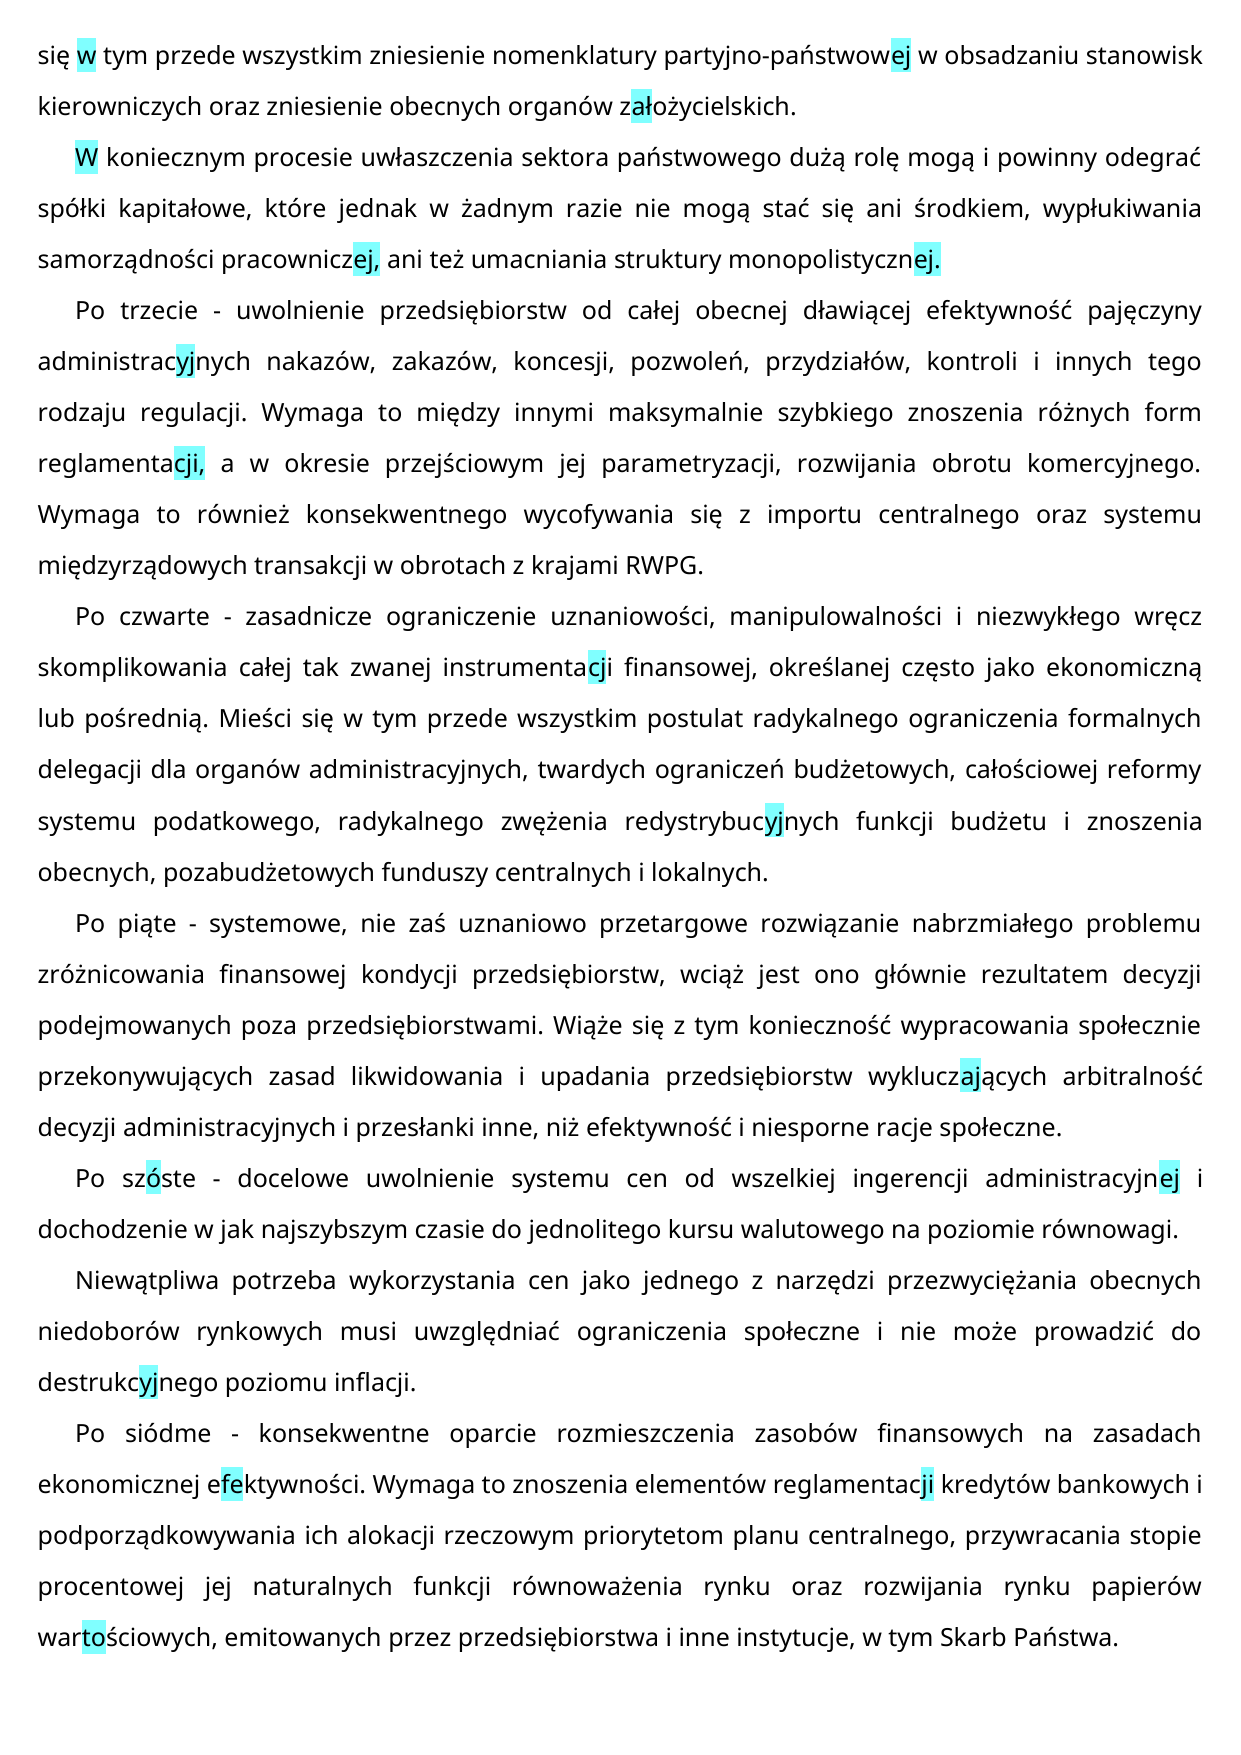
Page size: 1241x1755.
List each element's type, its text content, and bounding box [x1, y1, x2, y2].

text Po szóste - docelowe uwolnienie systemu cen od wszelkiej ingerencji administracyjnej i dochodzenie w jak najszybszym czasie do jednolitego kursu walutowego na poziomie równowagi. [37, 1160, 1203, 1246]
text Po czwarte - zasadnicze ograniczenie uznaniowości, manipulowalności i niezwykłego wręcz skomplikowania całej tak zwanej instrumentacji finansowej, określanej często jako ekonomiczną lub pośrednią. Mieści się w tym przede wszystkim postulat radykalnego ograniczenia formalnych delegacji dla organów administracyjnych, twardych ograniczeń budżetowych, całościowej reformy systemu podatkowego, radykalnego zwężenia redystrybucyjnych funkcji budżetu i znoszenia obecnych, pozabudżetowych funduszy centralnych i lokalnych. [37, 599, 1203, 888]
text Po piąte - systemowe, nie zaś uznaniowo przetargowe rozwiązanie nabrzmiałego problemu zróżnicowania finansowej kondycji przedsiębiorstw, wciąż jest ono głównie rezultatem decyzji podejmowanych poza przedsiębiorstwami. Wiąże się z tym konieczność wypracowania społecznie przekonywujących zasad likwidowania i upadania przedsiębiorstw wykluczających arbitralność decyzji administracyjnych i przesłanki inne, niż efektywność i niesporne racje społeczne. [37, 905, 1203, 1143]
text W koniecznym procesie uwłaszczenia sektora państwowego dużą rolę mogą i powinny odegrać spółki kapitałowe, które jednak w żadnym razie nie mogą stać się ani środkiem, wypłukiwania samorządności pracowniczej, ani też umacniania struktury monopolistycznej. [37, 139, 1203, 276]
text się w tym przede wszystkim zniesienie nomenklatury partyjno-państwowej w obsadzaniu stanowisk kierowniczych oraz zniesienie obecnych organów założycielskich. [37, 37, 1203, 123]
text Po trzecie - uwolnienie przedsiębiorstw od całej obecnej dławiącej efektywność pajęczyny administracyjnych nakazów, zakazów, koncesji, pozwoleń, przydziałów, kontroli i innych tego rodzaju regulacji. Wymaga to między innymi maksymalnie szybkiego znoszenia różnych form reglamentacji, a w okresie przejściowym jej parametryzacji, rozwijania obrotu komercyjnego. Wymaga to również konsekwentnego wycofywania się z importu centralnego oraz systemu międzyrządowych transakcji w obrotach z krajami RWPG. [37, 293, 1203, 582]
text Niewątpliwa potrzeba wykorzystania cen jako jednego z narzędzi przezwyciężania obecnych niedoborów rynkowych musi uwzględniać ograniczenia społeczne i nie może prowadzić do destrukcyjnego poziomu inflacji. [37, 1262, 1203, 1399]
text Po siódme - konsekwentne oparcie rozmieszczenia zasobów finansowych na zasadach ekonomicznej efektywności. Wymaga to znoszenia elementów reglamentacji kredytów bankowych i podporządkowywania ich alokacji rzeczowym priorytetom planu centralnego, przywracania stopie procentowej jej naturalnych funkcji równoważenia rynku oraz rozwijania rynku papierów wartościowych, emitowanych przez przedsiębiorstwa i inne instytucje, w tym Skarb Państwa. [37, 1416, 1203, 1654]
